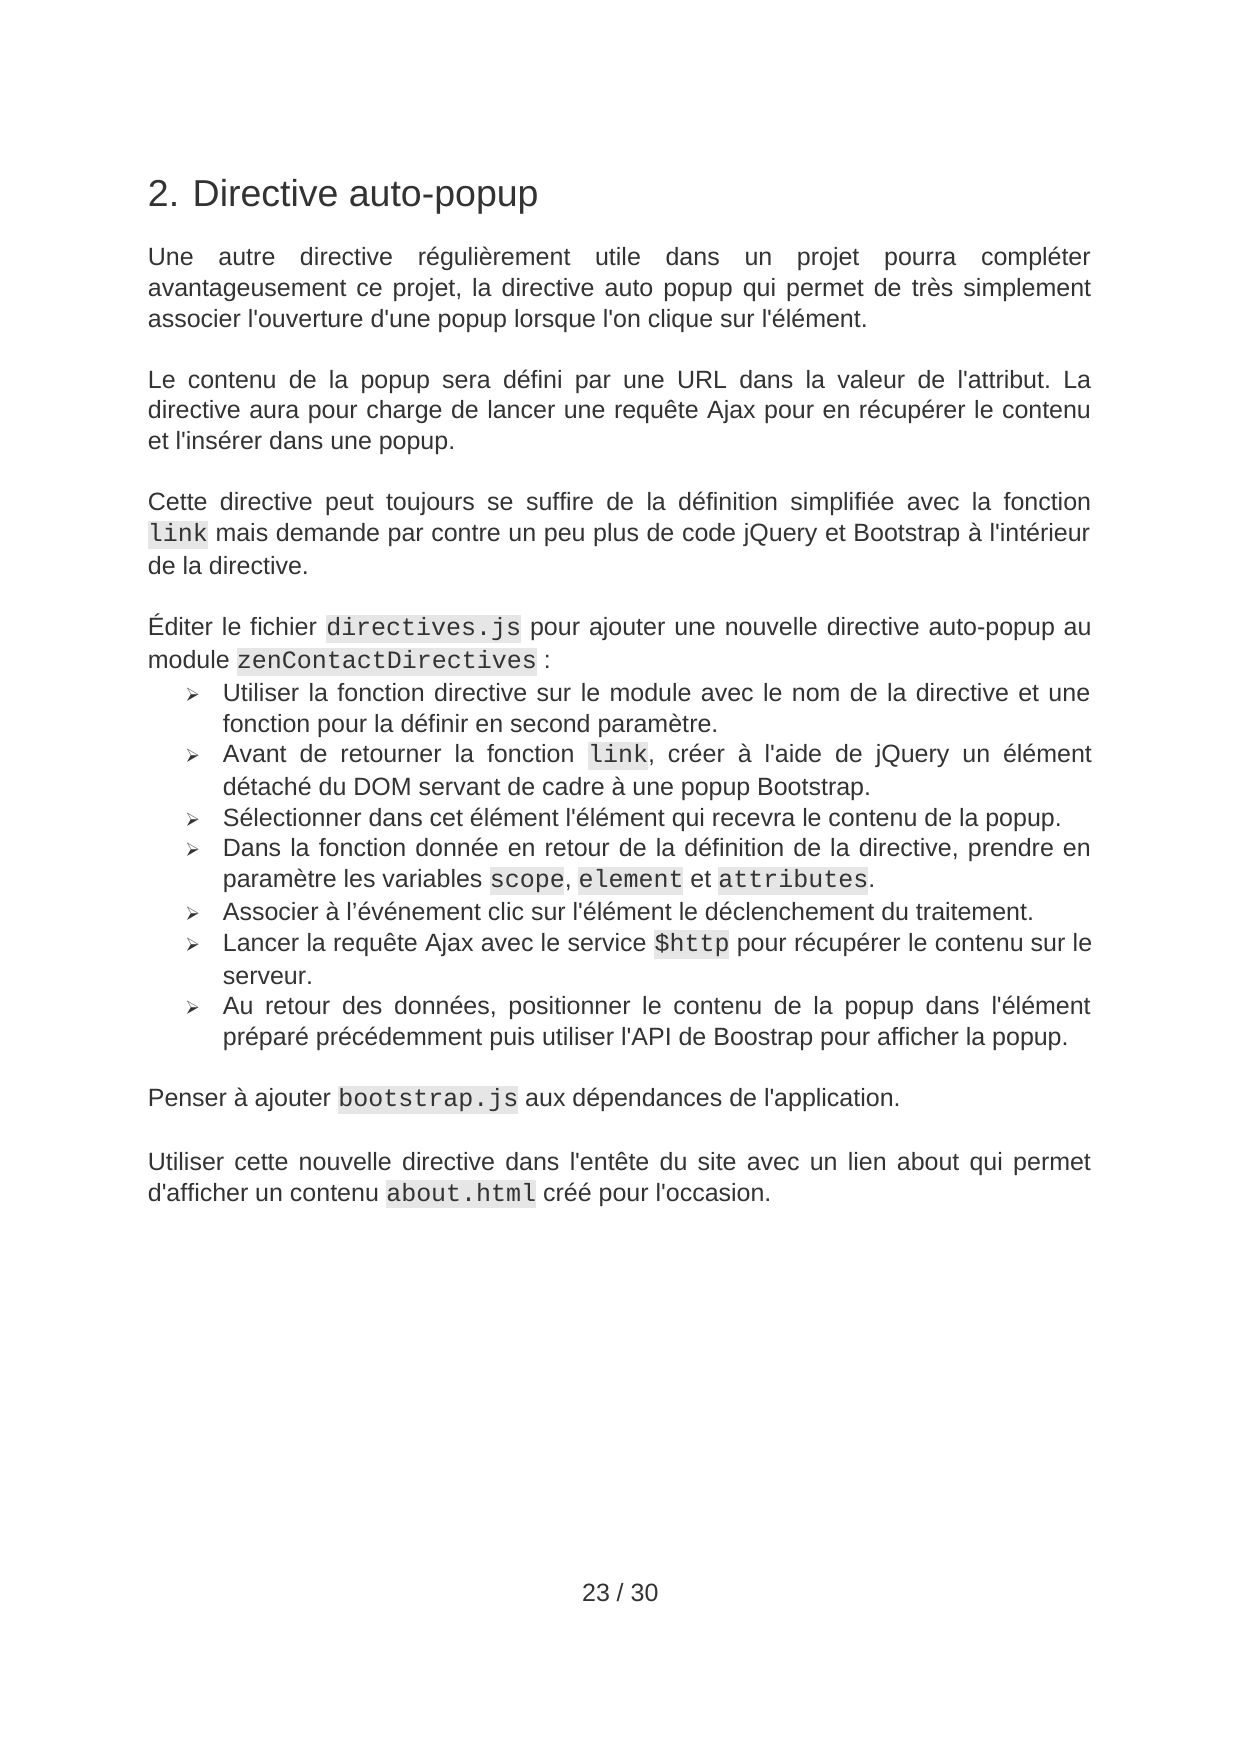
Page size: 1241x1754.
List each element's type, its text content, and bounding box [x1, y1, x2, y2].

list Sélectionner dans cet élément l'élément qui recevra le contenu de la popup. [185, 804, 1092, 832]
list Utiliser la fonction directive sur le module avec le nom de la directive et une fonction pour la définir en second paramètre. [185, 679, 1092, 737]
text Utiliser cette nouvelle directive dans l'entête du site avec un lien about qui permet d'afficher un contenu about.html créé pour l'occasion. [148, 1148, 1092, 1208]
text Le contenu de la popup sera défini par une URL dans la valeur de l'attribut. La directive aura pour charge de lancer une requête Ajax pour en récupérer le contenu et l'insérer dans une popup. [148, 366, 1092, 455]
list Avant de retourner la fonction link, créer à l'aide de jQuery un élément détaché du DOM servant de cadre à une popup Bootstrap. [185, 740, 1092, 801]
list Au retour des données, positionner le contenu de la popup dans l'élément préparé précédemment puis utiliser l'API de Boostrap pour afficher la popup. [185, 992, 1092, 1051]
text Penser à ajouter bootstrap.js aux dépendances de l'application. [148, 1084, 1092, 1114]
list Associer à l’événement clic sur l'élément le déclenchement du traitement. [185, 898, 1092, 926]
list Dans la fonction donnée en retour de la définition de la directive, prendre en paramètre les variables scope, element et attributes. [185, 834, 1092, 895]
text Éditer le fichier directives.js pour ajouter une nouvelle directive auto-popup au module zenContactDirectives : [148, 613, 1092, 676]
text Cette directive peut toujours se suffire de la définition simplifiée avec la fonction link mais demande par contre un peu plus de code jQuery et Bootstrap à l'intérieur de la directive. [148, 488, 1092, 580]
text Une autre directive régulièrement utile dans un projet pourra compléter avantageusement ce projet, la directive auto popup qui permet de très simplement associer l'ouverture d'une popup lorsque l'on clique sur l'élément. [148, 243, 1092, 332]
list Lancer la requête Ajax avec le service $http pour récupérer le contenu sur le serveur. [185, 929, 1092, 989]
subtitle Directive auto-popup [148, 172, 1092, 214]
